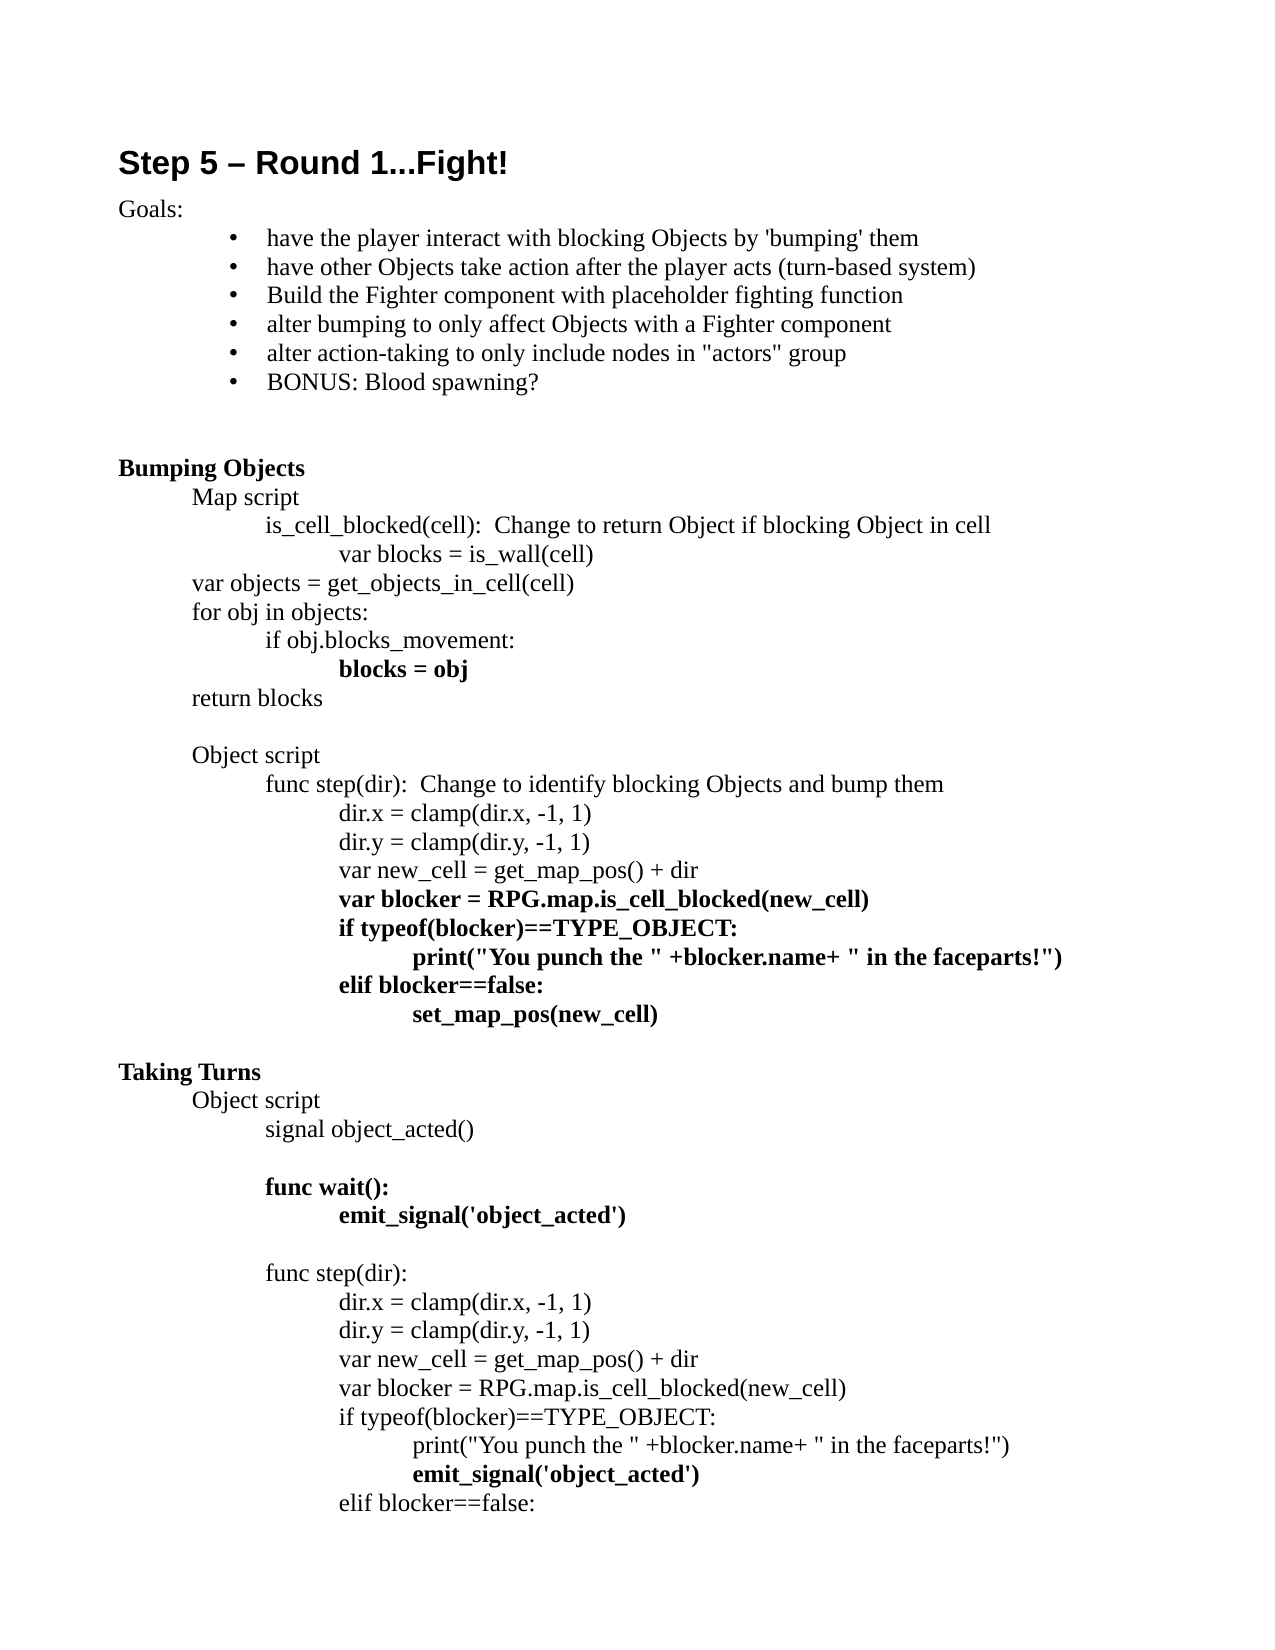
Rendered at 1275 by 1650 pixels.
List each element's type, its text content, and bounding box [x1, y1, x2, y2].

list Build the Fighter component with placeholder fighting function [229, 280, 1157, 309]
text func wait(): emit_signal('object_acted') [118, 1172, 1157, 1229]
text func step(dir): Change to identify blocking Objects and bump them dir.x = clamp(dir.x, -1, 1) dir.y = clamp(dir.y, -1, 1) var new_cell = get_map_pos() + dir var blocker = RPG.map.is_cell_blocked(new_cell) if typeof(blocker)==TYPE_OBJECT: print("You punch the " +blocker.name+ " in the faceparts!") elif blocker==false: set_map_pos(new_cell) [118, 769, 1157, 1028]
text var blocks = is_wall(cell) var objects = get_objects_in_cell(cell) for obj in objects: if obj.blocks_movement: blocks = obj return blocks [118, 539, 1157, 712]
list alter bumping to only affect Objects with a Fighter component [229, 309, 1157, 338]
list alter action-taking to only include nodes in "actors" group [229, 338, 1157, 367]
text Bumping Objects [118, 453, 1157, 482]
text is_cell_blocked(cell): Change to return Object if blocking Object in cell [118, 510, 1157, 539]
list BONUS: Blood spawning? [229, 367, 1157, 395]
text signal object_acted() [118, 1114, 1157, 1143]
text Object script [118, 740, 1157, 769]
list have other Objects take action after the player acts (turn-based system) [229, 252, 1157, 280]
text Object script [118, 1085, 1157, 1114]
subtitle Step 5 – Round 1...Fight! [118, 143, 1157, 182]
list have the player interact with blocking Objects by 'bumping' them [229, 223, 1157, 252]
text func step(dir): dir.x = clamp(dir.x, -1, 1) dir.y = clamp(dir.y, -1, 1) var new_cell = get_map_pos() + dir var blocker = RPG.map.is_cell_blocked(new_cell) if typeof(blocker)==TYPE_OBJECT: print("You punch the " +blocker.name+ " in the faceparts!") emit_signal('object_acted') elif blocker==false: [118, 1258, 1157, 1517]
text Goals: [118, 194, 1157, 223]
text Map script [118, 482, 1157, 510]
text Taking Turns [118, 1057, 1157, 1085]
